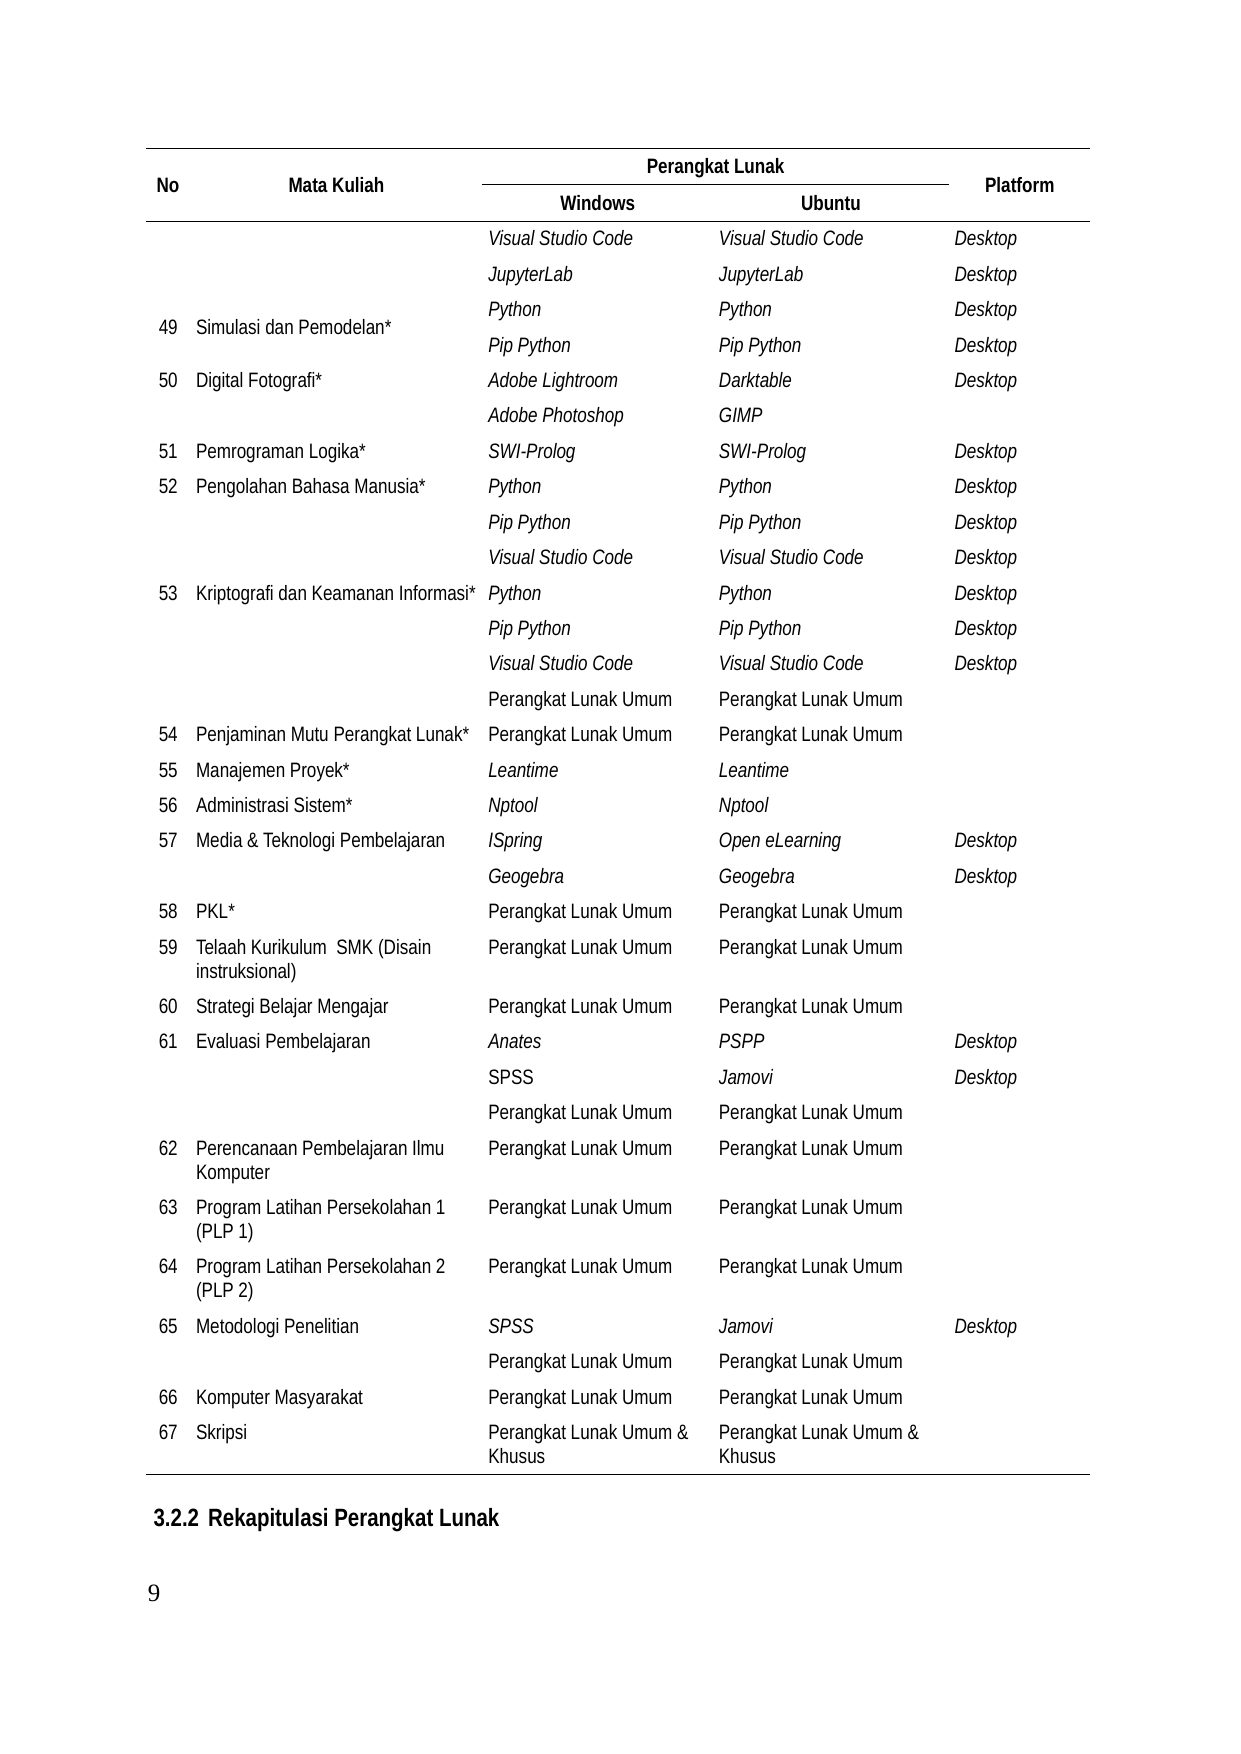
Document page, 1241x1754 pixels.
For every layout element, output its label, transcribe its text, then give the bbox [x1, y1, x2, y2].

table_cell Administrasi Sistem* [190, 787, 482, 823]
table_cell Pip Python [482, 327, 713, 362]
table_cell 60 [146, 988, 190, 1024]
table_cell Strategi Belajar Mengajar [190, 988, 482, 1024]
table_cell Leantime [713, 752, 949, 787]
table_cell Desktop [949, 1308, 1090, 1343]
table_cell Telaah Kurikulum SMK (Disain instruksional) [190, 929, 482, 988]
table_cell 59 [146, 929, 190, 988]
table_cell Perangkat Lunak Umum [713, 1095, 949, 1130]
table_cell Penjaminan Mutu Perangkat Lunak* [190, 716, 482, 752]
table_cell SWI-Prolog [482, 433, 713, 468]
table_cell Perangkat Lunak Umum [713, 929, 949, 988]
table_cell 52 [146, 469, 190, 575]
table_cell [949, 1249, 1090, 1308]
table_cell Desktop [949, 1059, 1090, 1094]
table_cell [949, 398, 1090, 433]
table_cell 64 [146, 1249, 190, 1308]
table_cell PSPP [713, 1024, 949, 1059]
table_cell Visual Studio Code [482, 222, 713, 256]
table_header Platform [949, 149, 1090, 221]
table_cell Perangkat Lunak Umum [713, 894, 949, 929]
table_cell 65 [146, 1308, 190, 1379]
table_cell Perangkat Lunak Umum [482, 1130, 713, 1189]
table_cell SPSS [482, 1308, 713, 1343]
table_cell Desktop [949, 504, 1090, 539]
table_cell [949, 1414, 1090, 1474]
table_cell Komputer Masyarakat [190, 1379, 482, 1414]
table_cell Geogebra [713, 858, 949, 893]
table_cell Desktop [949, 291, 1090, 327]
table_cell Adobe Lightroom [482, 362, 713, 398]
table_cell 54 [146, 716, 190, 752]
table_cell Perangkat Lunak Umum [482, 988, 713, 1024]
table_cell Jamovi [713, 1308, 949, 1343]
table_cell Nptool [713, 787, 949, 823]
table_cell [949, 1130, 1090, 1189]
table_cell Visual Studio Code [482, 539, 713, 575]
table_cell Pemrograman Logika* [190, 433, 482, 468]
table_cell Python [713, 469, 949, 504]
table_cell Desktop [949, 823, 1090, 858]
table_cell 51 [146, 433, 190, 468]
table_cell Perangkat Lunak Umum [713, 1344, 949, 1379]
table_cell [949, 681, 1090, 716]
table_cell Desktop [949, 433, 1090, 468]
table_cell Perangkat Lunak Umum [482, 681, 713, 716]
table_cell Windows [482, 185, 713, 221]
table_cell ISpring [482, 823, 713, 858]
table_cell Perangkat Lunak Umum [713, 1249, 949, 1308]
table_cell Program Latihan Persekolahan 2 (PLP 2) [190, 1249, 482, 1308]
table_cell 67 [146, 1414, 190, 1474]
table_cell Perangkat Lunak Umum [482, 929, 713, 988]
table_cell PKL* [190, 894, 482, 929]
table_cell Visual Studio Code [713, 646, 949, 681]
table_cell 61 [146, 1024, 190, 1130]
table_cell Python [713, 575, 949, 610]
table_cell Perangkat Lunak Umum [482, 1189, 713, 1249]
table_cell 56 [146, 787, 190, 823]
table_cell Geogebra [482, 858, 713, 893]
table_cell Metodologi Penelitian [190, 1308, 482, 1379]
table_cell Adobe Photoshop [482, 398, 713, 433]
table_cell 50 [146, 362, 190, 433]
table_cell Pip Python [713, 327, 949, 362]
table_cell Perangkat Lunak Umum [713, 1189, 949, 1249]
table_cell JupyterLab [713, 256, 949, 291]
table_cell [949, 1095, 1090, 1130]
table_cell Desktop [949, 858, 1090, 893]
table_cell Desktop [949, 327, 1090, 362]
table_cell Perangkat Lunak Umum & Khusus [482, 1414, 713, 1474]
table_cell Perangkat Lunak Umum [482, 1249, 713, 1308]
table_cell Perangkat Lunak Umum [713, 1379, 949, 1414]
table_cell Ubuntu [713, 185, 949, 221]
table_cell [949, 929, 1090, 988]
table_cell Pengolahan Bahasa Manusia* [190, 469, 482, 575]
table_cell Nptool [482, 787, 713, 823]
table_cell 57 [146, 823, 190, 893]
table_cell [949, 752, 1090, 787]
table_cell Visual Studio Code [713, 222, 949, 256]
table_cell Perencanaan Pembelajaran Ilmu Komputer [190, 1130, 482, 1189]
table_cell Anates [482, 1024, 713, 1059]
table_header No [146, 149, 190, 221]
table_cell Media & Teknologi Pembelajaran [190, 823, 482, 893]
table_cell [949, 1379, 1090, 1414]
table_cell Manajemen Proyek* [190, 752, 482, 787]
table_cell Desktop [949, 575, 1090, 610]
table_cell Desktop [949, 256, 1090, 291]
table_cell Python [482, 575, 713, 610]
table_cell Pip Python [482, 504, 713, 539]
table_cell Perangkat Lunak Umum [713, 716, 949, 752]
table_cell [949, 988, 1090, 1024]
table_cell Visual Studio Code [713, 539, 949, 575]
table_cell Digital Fotografi* [190, 362, 482, 433]
table_cell GIMP [713, 398, 949, 433]
table_cell Perangkat Lunak Umum [713, 988, 949, 1024]
table_cell 63 [146, 1189, 190, 1249]
table_cell Skripsi [190, 1414, 482, 1474]
table_header Perangkat Lunak [482, 149, 949, 184]
table_cell Python [482, 291, 713, 327]
table_cell Leantime [482, 752, 713, 787]
table_cell Perangkat Lunak Umum [713, 681, 949, 716]
table_cell Darktable [713, 362, 949, 398]
table_cell Visual Studio Code [482, 646, 713, 681]
table_cell Simulasi dan Pemodelan* [190, 291, 482, 362]
table_cell Jamovi [713, 1059, 949, 1094]
table_cell Perangkat Lunak Umum [482, 1095, 713, 1130]
table_cell Perangkat Lunak Umum [482, 1344, 713, 1379]
table_cell Pip Python [713, 504, 949, 539]
table_cell JupyterLab [482, 256, 713, 291]
table_cell 62 [146, 1130, 190, 1189]
table_cell Evaluasi Pembelajaran [190, 1024, 482, 1130]
subtitle Rekapitulasi Perangkat Lunak [148, 1503, 1093, 1532]
table_cell Python [482, 469, 713, 504]
table_cell Open eLearning [713, 823, 949, 858]
table_cell Pip Python [713, 610, 949, 646]
table_cell 49 [146, 291, 190, 362]
table_cell Kriptografi dan Keamanan Informasi* [190, 575, 482, 716]
table_cell Perangkat Lunak Umum [713, 1130, 949, 1189]
table_cell Perangkat Lunak Umum & Khusus [713, 1414, 949, 1474]
table_cell SPSS [482, 1059, 713, 1094]
table_cell [949, 894, 1090, 929]
table_cell Desktop [949, 539, 1090, 575]
table_cell Program Latihan Persekolahan 1 (PLP 1) [190, 1189, 482, 1249]
table_cell SWI-Prolog [713, 433, 949, 468]
table_cell Python [713, 291, 949, 327]
table_cell [949, 1344, 1090, 1379]
table_header Mata Kuliah [190, 149, 482, 221]
table_cell 53 [146, 575, 190, 716]
table_cell 58 [146, 894, 190, 929]
table_cell Perangkat Lunak Umum [482, 716, 713, 752]
table_cell 55 [146, 752, 190, 787]
table_cell Desktop [949, 1024, 1090, 1059]
table_cell Perangkat Lunak Umum [482, 1379, 713, 1414]
table_cell 66 [146, 1379, 190, 1414]
table_cell Pip Python [482, 610, 713, 646]
table_cell Desktop [949, 469, 1090, 504]
table_cell [949, 787, 1090, 823]
table_cell Desktop [949, 610, 1090, 646]
table_cell Desktop [949, 222, 1090, 256]
table_cell Desktop [949, 362, 1090, 398]
table_cell [949, 1189, 1090, 1249]
table_cell Desktop [949, 646, 1090, 681]
table_cell Perangkat Lunak Umum [482, 894, 713, 929]
table_cell [949, 716, 1090, 752]
